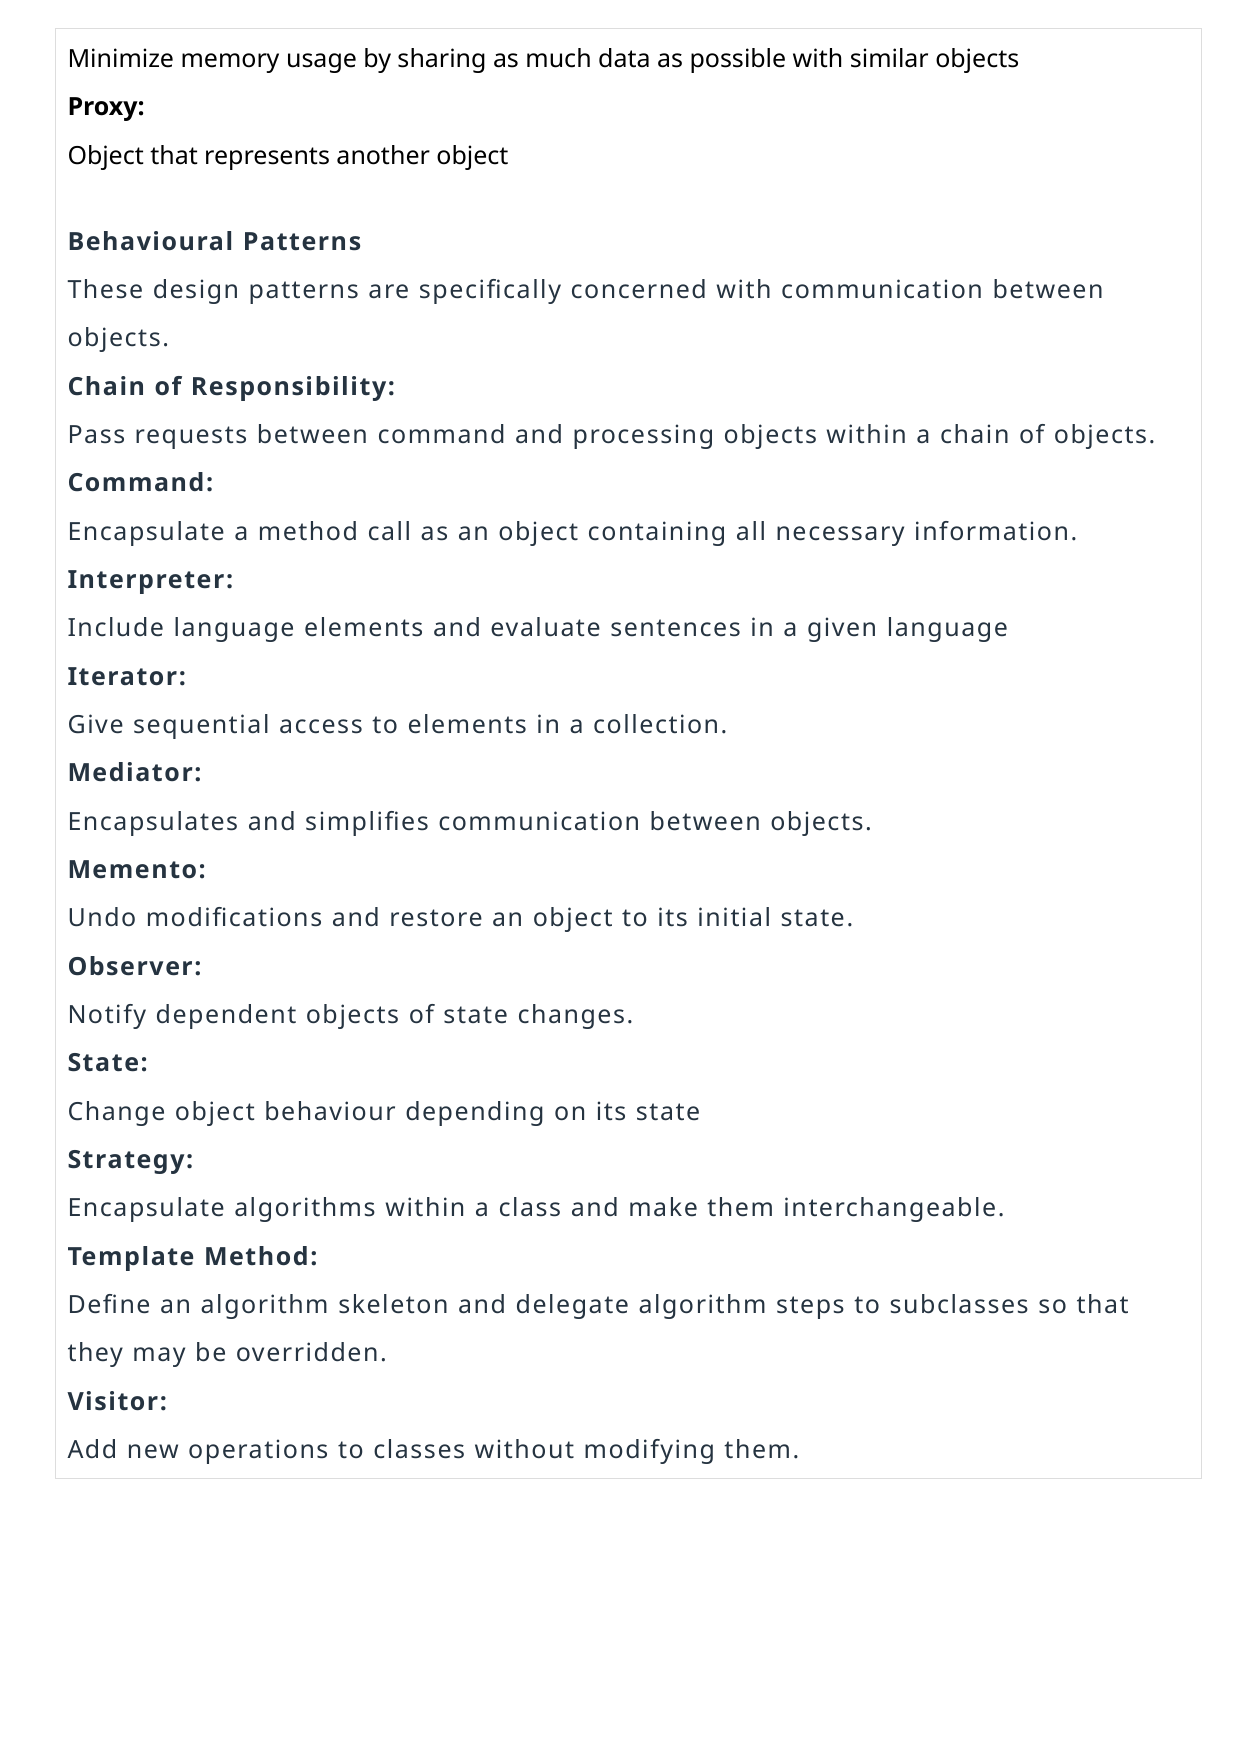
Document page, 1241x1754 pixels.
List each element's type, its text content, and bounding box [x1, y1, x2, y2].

text Minimize memory usage by sharing as much data as possible with similar objects Proxy: Object that represents another object [56, 29, 1201, 171]
text Behavioural Patterns These design patterns are specifically concerned with communication between objects. Chain of Responsibility: Pass requests between command and processing objects within a chain of objects. Command: Encapsulate a method call as an object containing all necessary information. Interpreter: Include language elements and evaluate sentences in a given language Iterator: Give sequential access to elements in a collection. Mediator: Encapsulates and simplifies communication between objects. Memento: Undo modifications and restore an object to its initial state. Observer: Notify dependent objects of state changes. State: Change object behaviour depending on its state Strategy: Encapsulate algorithms within a class and make them interchangeable. Template Method: Define an algorithm skeleton and delegate algorithm steps to subclasses so that they may be overridden. Visitor: Add new operations to classes without modifying them. [56, 211, 1201, 1478]
